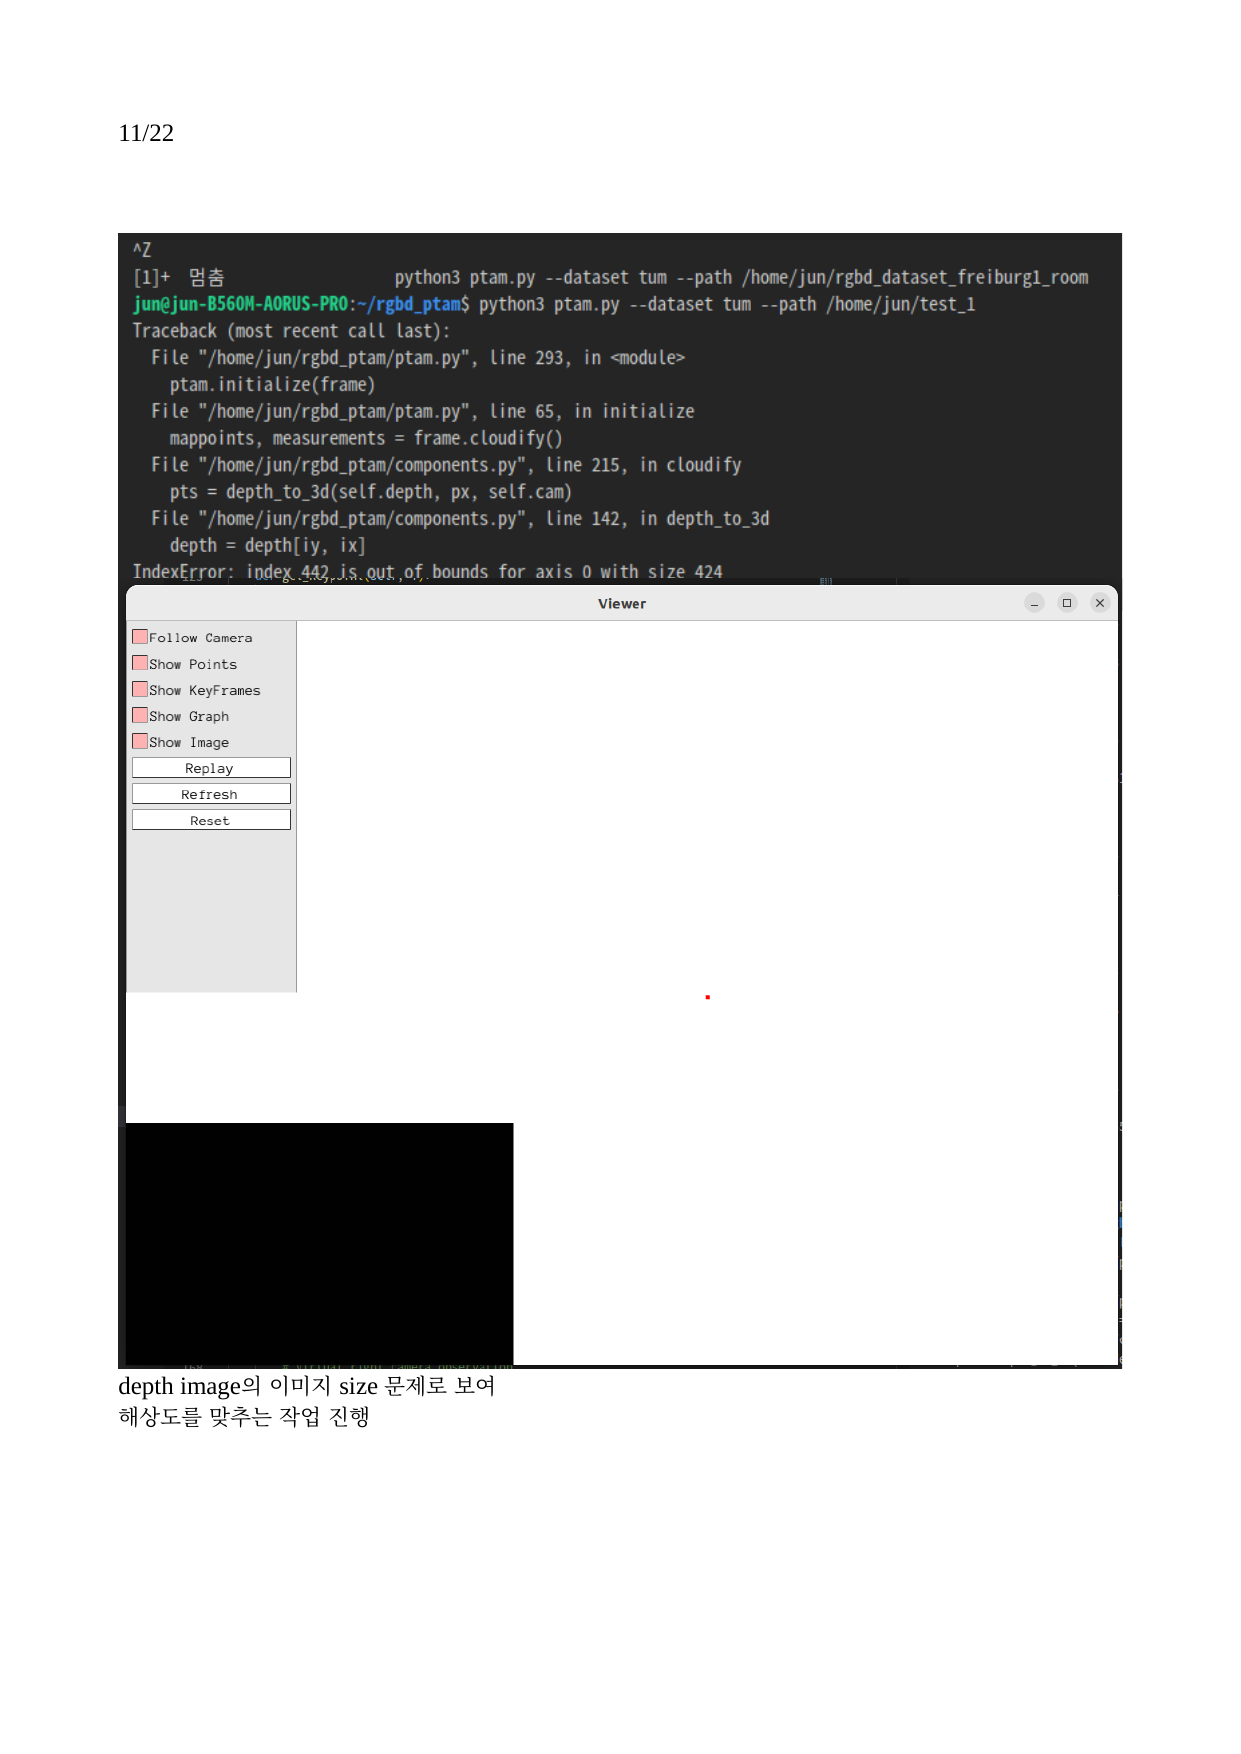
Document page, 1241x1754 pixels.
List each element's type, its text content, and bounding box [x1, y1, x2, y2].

text 해상도를 맞추는 작업 진행 [118, 1400, 1122, 1432]
text 11/22 [118, 118, 1122, 147]
text depth image의 이미지 size 문제로 보여 [118, 1369, 1122, 1400]
picture [118, 233, 1123, 1369]
